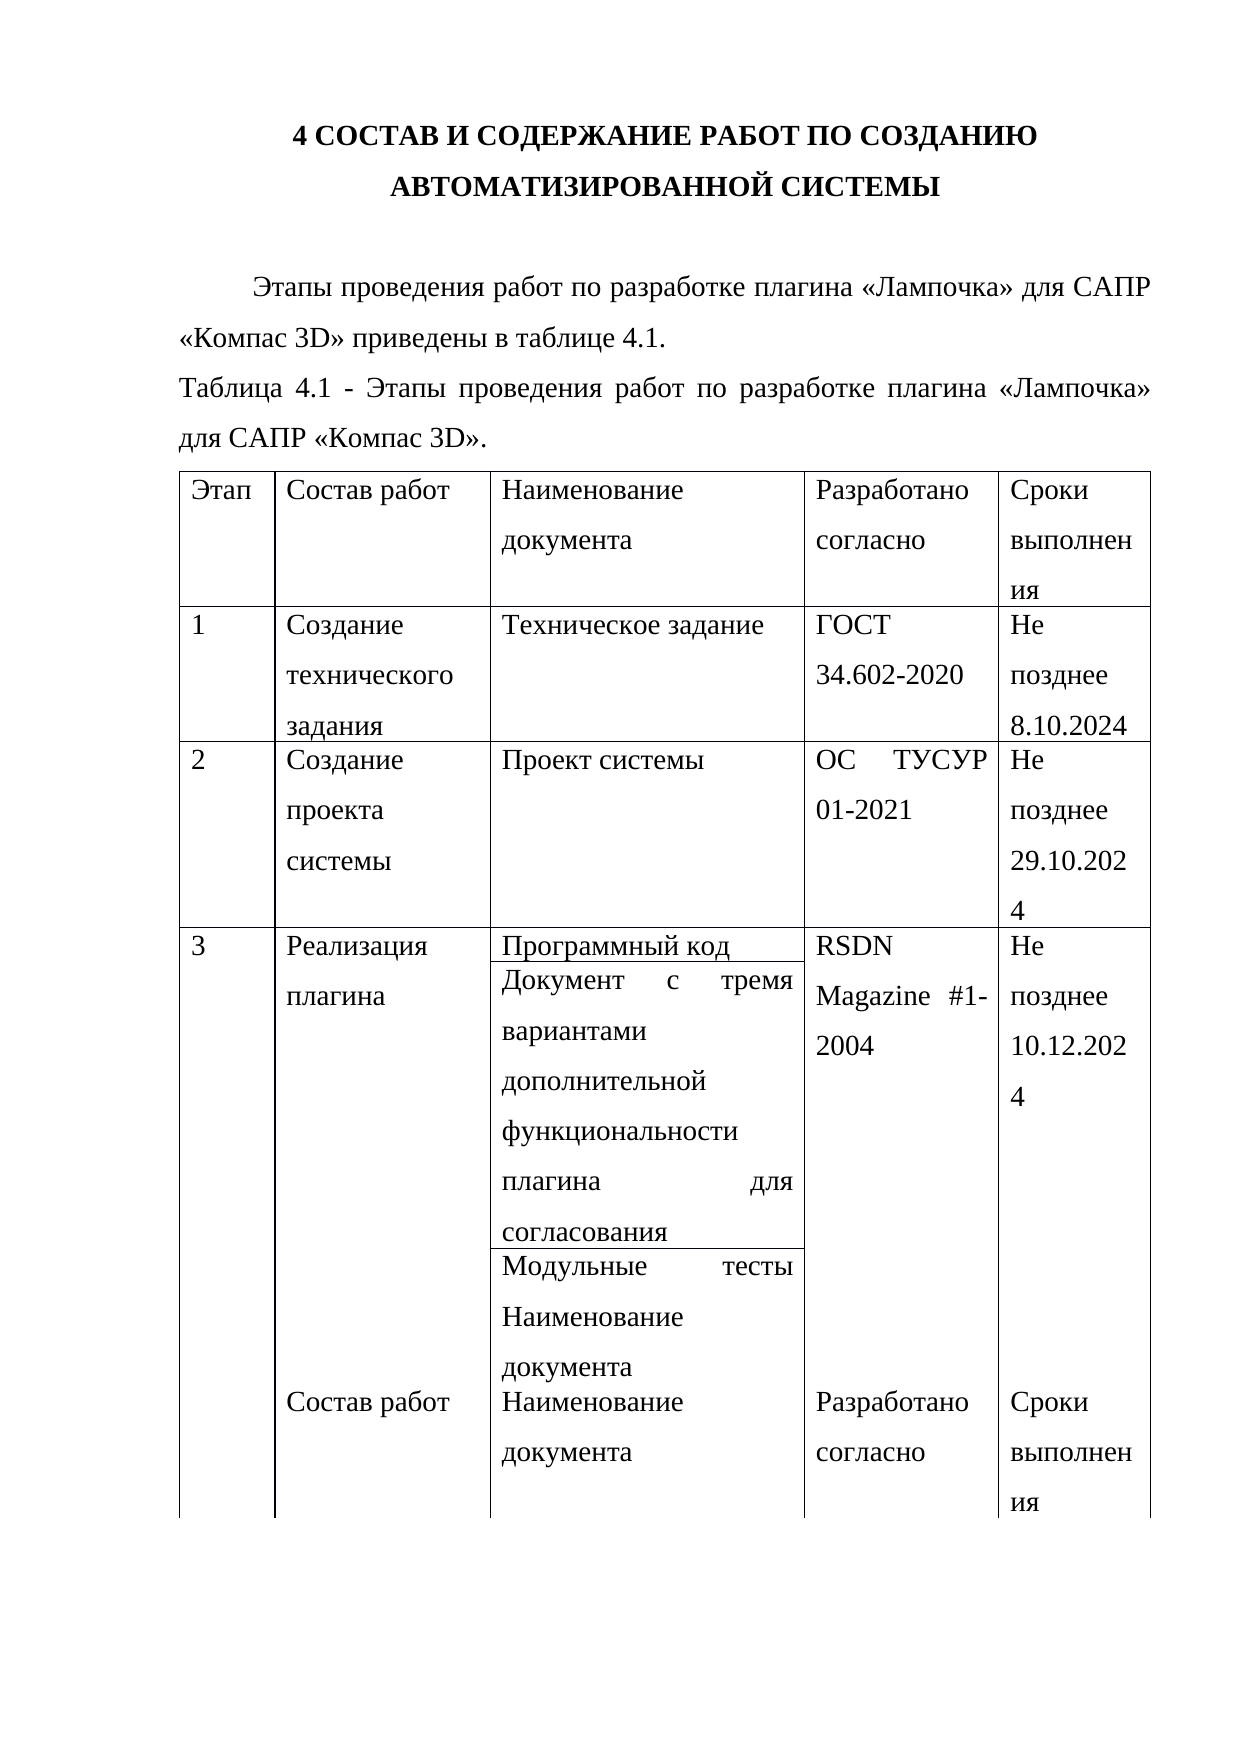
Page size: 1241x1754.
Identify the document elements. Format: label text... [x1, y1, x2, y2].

table_cell Техническое задание [491, 607, 804, 741]
table_cell Наименование документа [491, 1383, 804, 1518]
table_cell Модульные тесты Наименование документа [491, 1249, 804, 1383]
table_cell 1 [180, 607, 274, 741]
table_cell Не позднее 8.10.2024 [999, 607, 1150, 741]
table_cell Не позднее 29.10.2024 [999, 742, 1150, 927]
table_header Состав работ [276, 472, 490, 606]
table_cell Проект системы [491, 742, 804, 927]
table_header Наименование документа [491, 472, 804, 606]
table_cell Создание проекта системы [276, 742, 490, 927]
table_cell Документ с тремя вариантами дополнительной функциональности плагина для согласования [491, 962, 804, 1247]
table_header Этап [180, 472, 274, 606]
table_cell 2 [180, 742, 274, 927]
table_cell RSDN Magazine #1-2004 [805, 928, 998, 1383]
table_header Разработано согласно [805, 472, 998, 606]
table_cell Реализация плагина [276, 928, 490, 1383]
table_header Сроки выполнения [999, 472, 1150, 606]
table_cell Создание технического задания [276, 607, 490, 741]
text Таблица 4.1 - Этапы проведения работ по разработке плагина «Лампочка» для САПР «Компас 3D». [178, 370, 1152, 454]
table_cell Программный код [491, 928, 804, 961]
table_cell Сроки выполнения [999, 1383, 1150, 1518]
text Этапы проведения работ по разработке плагина «Лампочка» для САПР «Компас 3D» приведены в таблице 4.1. [178, 269, 1152, 353]
table_cell 3 [180, 928, 274, 1518]
table_cell Не позднее 10.12.2024 [999, 928, 1150, 1383]
text 4 СОСТАВ И СОДЕРЖАНИЕ РАБОТ ПО СОЗДАНИЮ АВТОМАТИЗИРОВАННОЙ СИСТЕМЫ [178, 118, 1152, 202]
table_cell Состав работ [276, 1383, 490, 1518]
table_cell ГОСТ 34.602-2020 [805, 607, 998, 741]
table_cell Разработано согласно [805, 1383, 998, 1518]
table_cell ОС ТУСУР 01-2021 [805, 742, 998, 927]
